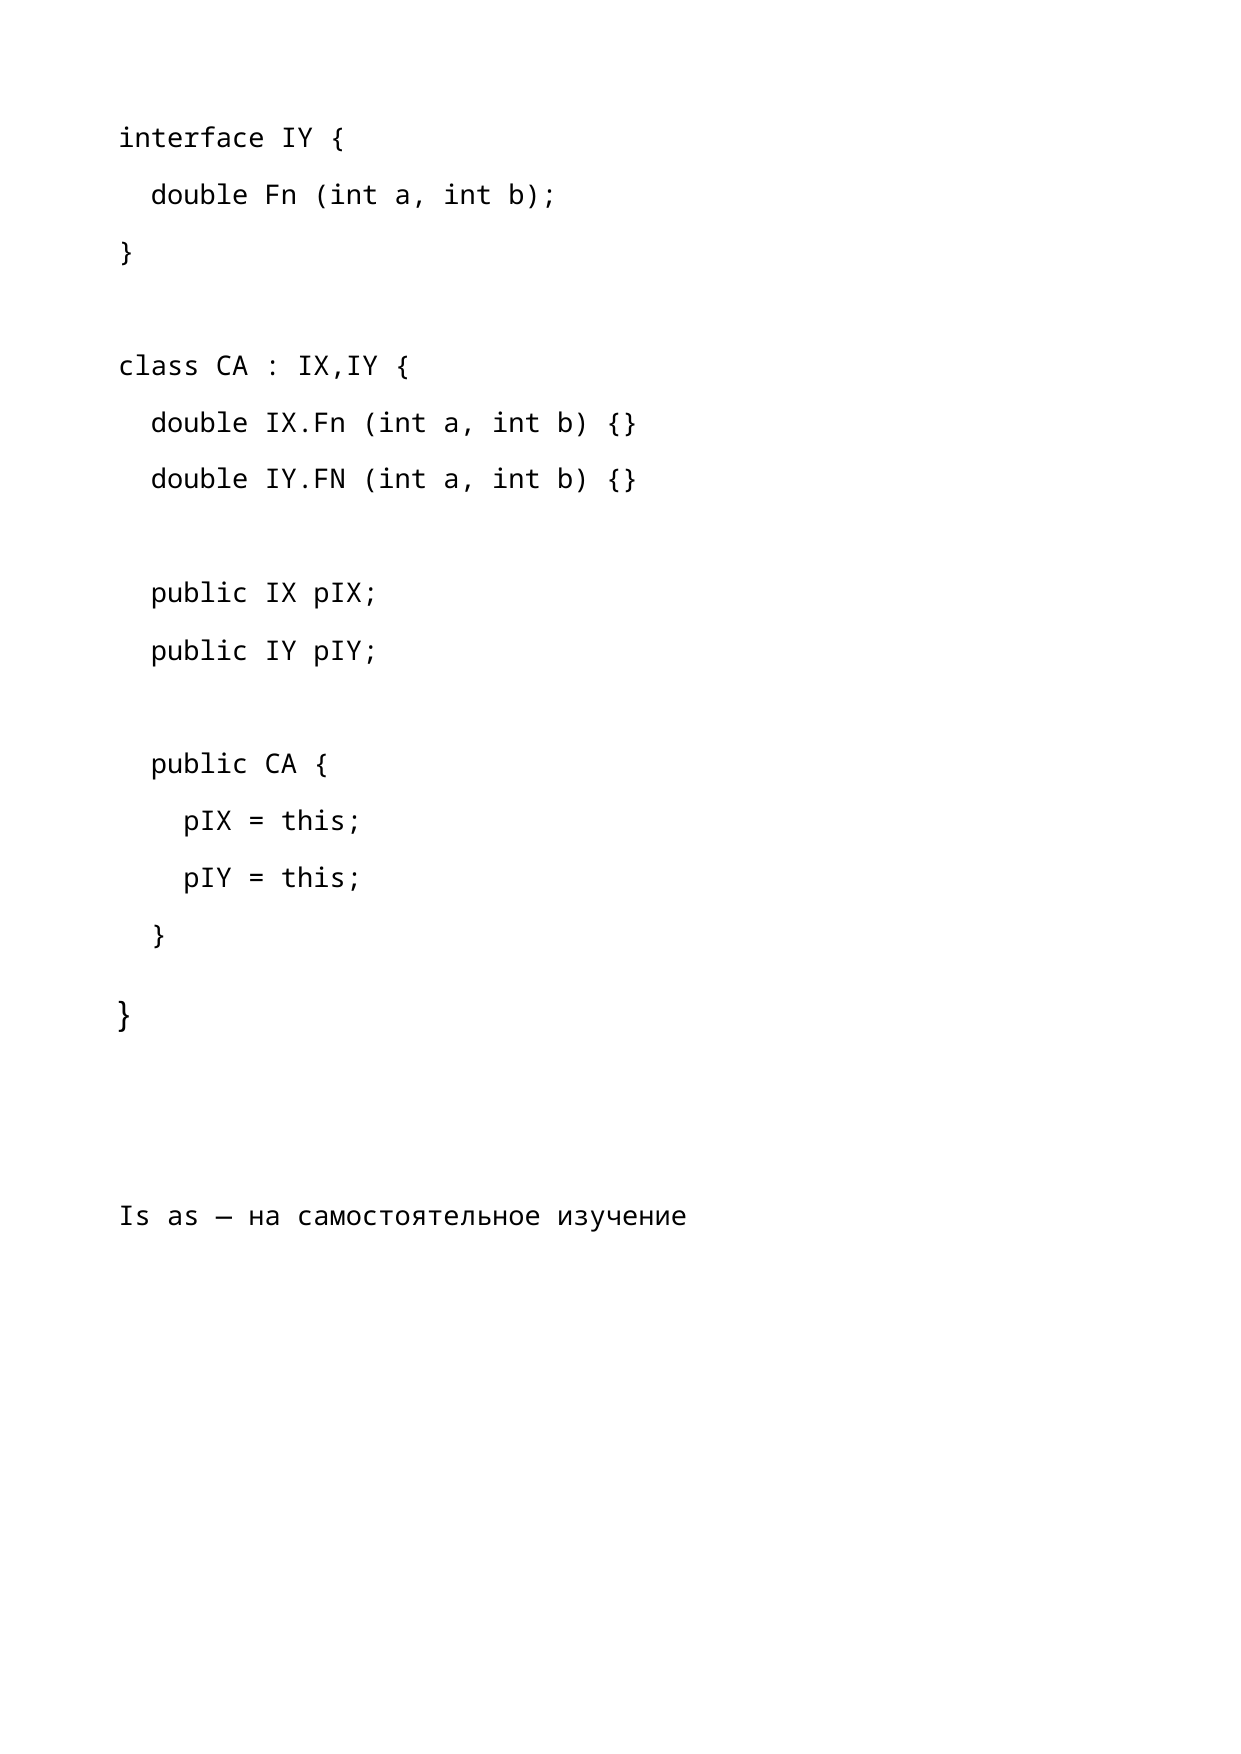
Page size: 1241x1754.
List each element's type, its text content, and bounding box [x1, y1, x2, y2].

text } [118, 916, 1122, 953]
text pIY = this; [118, 859, 1122, 896]
text double Fn (int a, int b); [118, 175, 1122, 212]
text pIX = this; [118, 802, 1122, 839]
text public IY pIY; [118, 631, 1122, 668]
text class CA : IX,IY { [118, 346, 1122, 383]
text interface IY { [118, 118, 1122, 155]
text double IX.Fn (int a, int b) {} [118, 403, 1122, 440]
subtitle } [118, 994, 1122, 1032]
text } [118, 232, 1122, 269]
text public CA { [118, 745, 1122, 782]
text Is as — на самостоятельное изучение [118, 1197, 1122, 1234]
text double IY.FN (int a, int b) {} [118, 460, 1122, 497]
text public IX pIX; [118, 574, 1122, 611]
